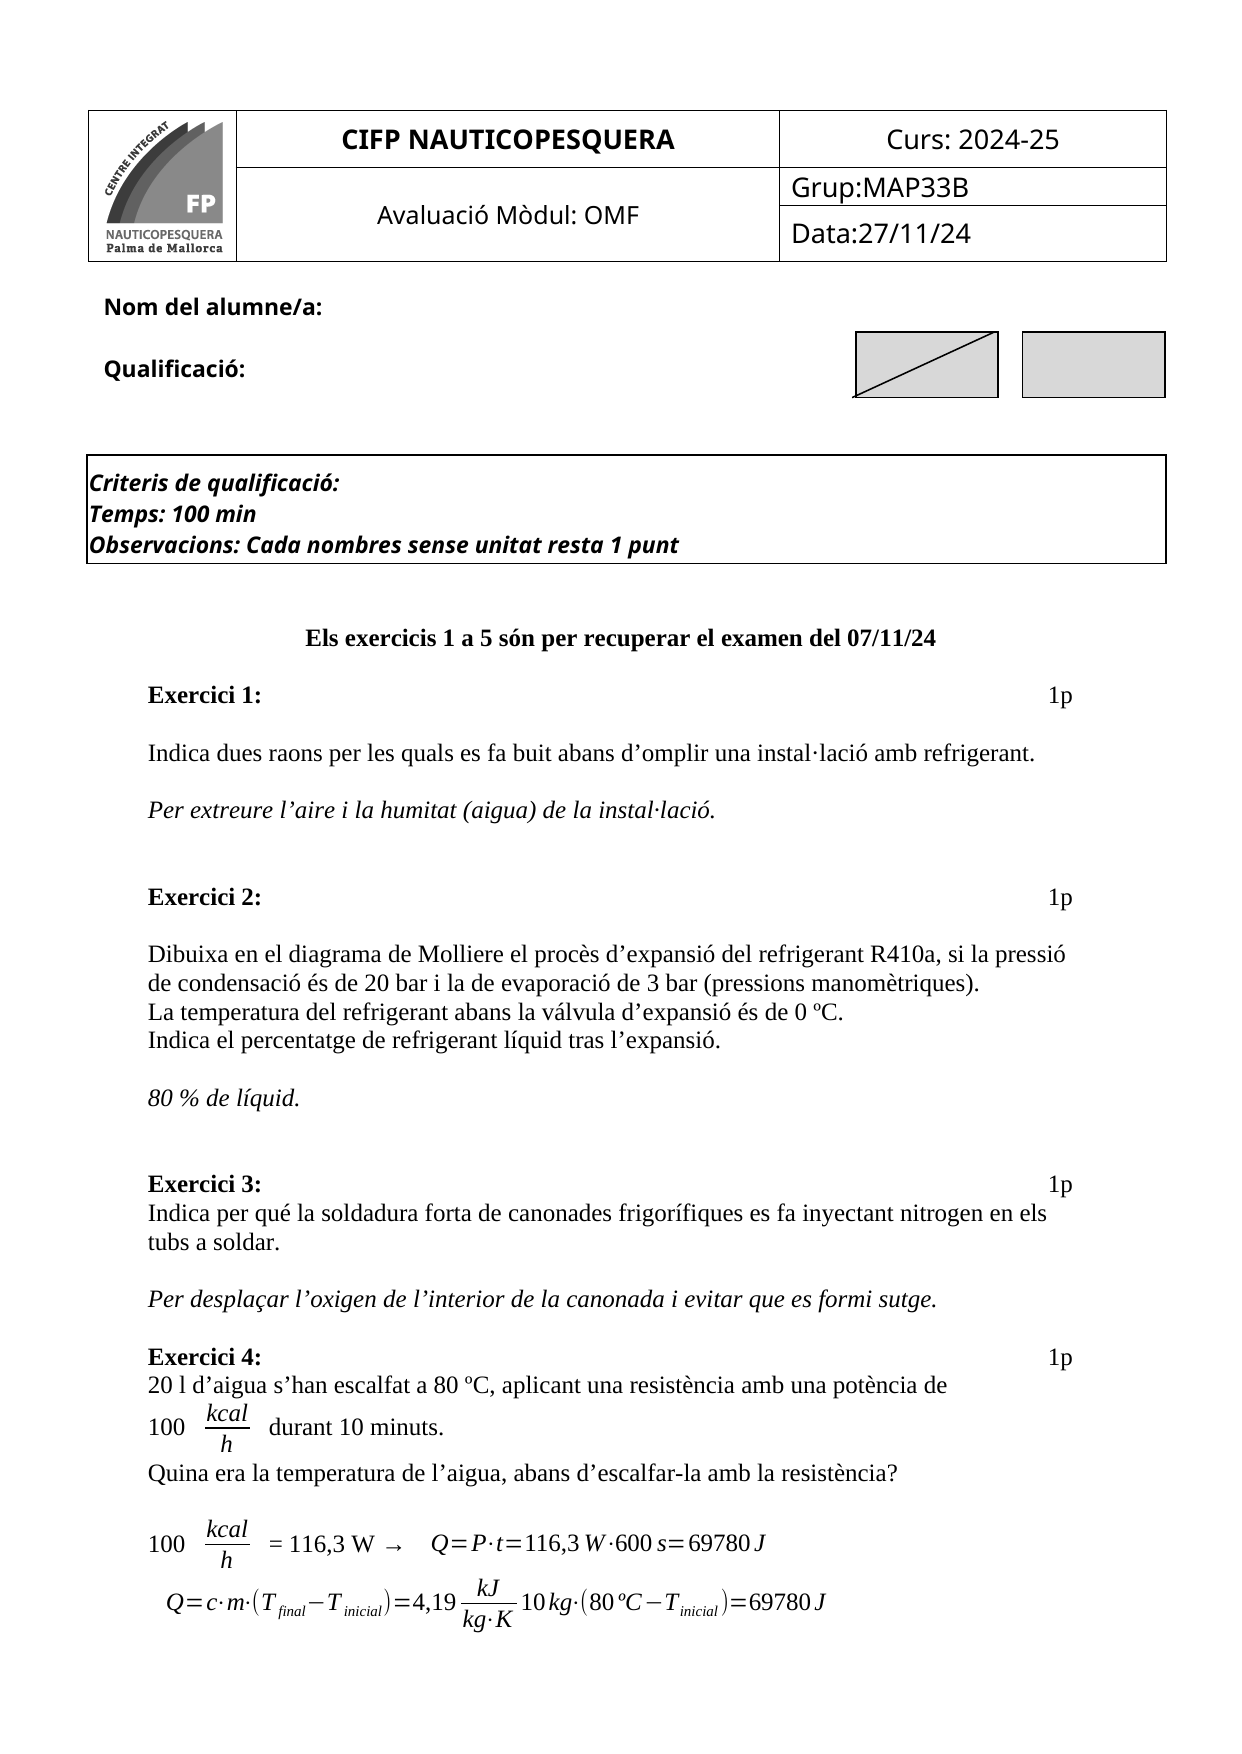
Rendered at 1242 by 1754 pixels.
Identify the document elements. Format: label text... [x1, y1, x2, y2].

text La temperatura del refrigerant abans la válvula d’expansió és de 0 ºC. [148, 997, 1094, 1025]
text Dibuixa en el diagrama de Molliere el procès d’expansió del refrigerant R410a, si la pressió de condensació és de 20 bar i la de evaporació de 3 bar (pressions manomètriques). [148, 939, 1094, 997]
text 20 l d’aigua s’han escalfat a 80 ºC, aplicant una resistència amb una potència de [148, 1370, 1094, 1399]
text Indica per qué la soldadura forta de canonades frigorífiques es fa inyectant nitrogen en els tubs a soldar. [148, 1198, 1094, 1255]
picture [100, 111, 229, 260]
text Exercici 1: 1p [148, 680, 1094, 709]
text Criteris de qualificació: [89, 467, 1094, 498]
text Quina era la temperatura de l’aigua, abans d’escalfar-la amb la resistència? [148, 1458, 1094, 1487]
text 100= 116,3 W → [148, 1516, 1094, 1574]
text Indica el percentatge de refrigerant líquid tras l’expansió. [148, 1025, 1094, 1054]
text Nom del alumne/a: [103, 290, 1094, 322]
text 80 % de líquid. [148, 1083, 1094, 1112]
text Temps: 100 min [89, 498, 1094, 529]
text Indica dues raons per les quals es fa buit abans d’omplir una instal·lació amb refrigerant. [148, 738, 1094, 767]
text Per desplaçar l’oxigen de l’interior de la canonada i evitar que es formi sutge. [148, 1284, 1094, 1313]
text Exercici 3: 1p [148, 1169, 1094, 1198]
text 100durant 10 minuts. [148, 1399, 1094, 1458]
text Per extreure l’aire i la humitat (aigua) de la instal·lació. [148, 795, 1094, 824]
text Exercici 2: 1p [148, 882, 1094, 910]
text Observacions: Cada nombres sense unitat resta 1 punt [89, 529, 1094, 560]
text [999, 353, 1022, 384]
text Qualificació: [103, 353, 855, 384]
text Els exercicis 1 a 5 són per recuperar el examen del 07/11/24 [148, 623, 1094, 652]
text Exercici 4: 1p [148, 1342, 1094, 1370]
